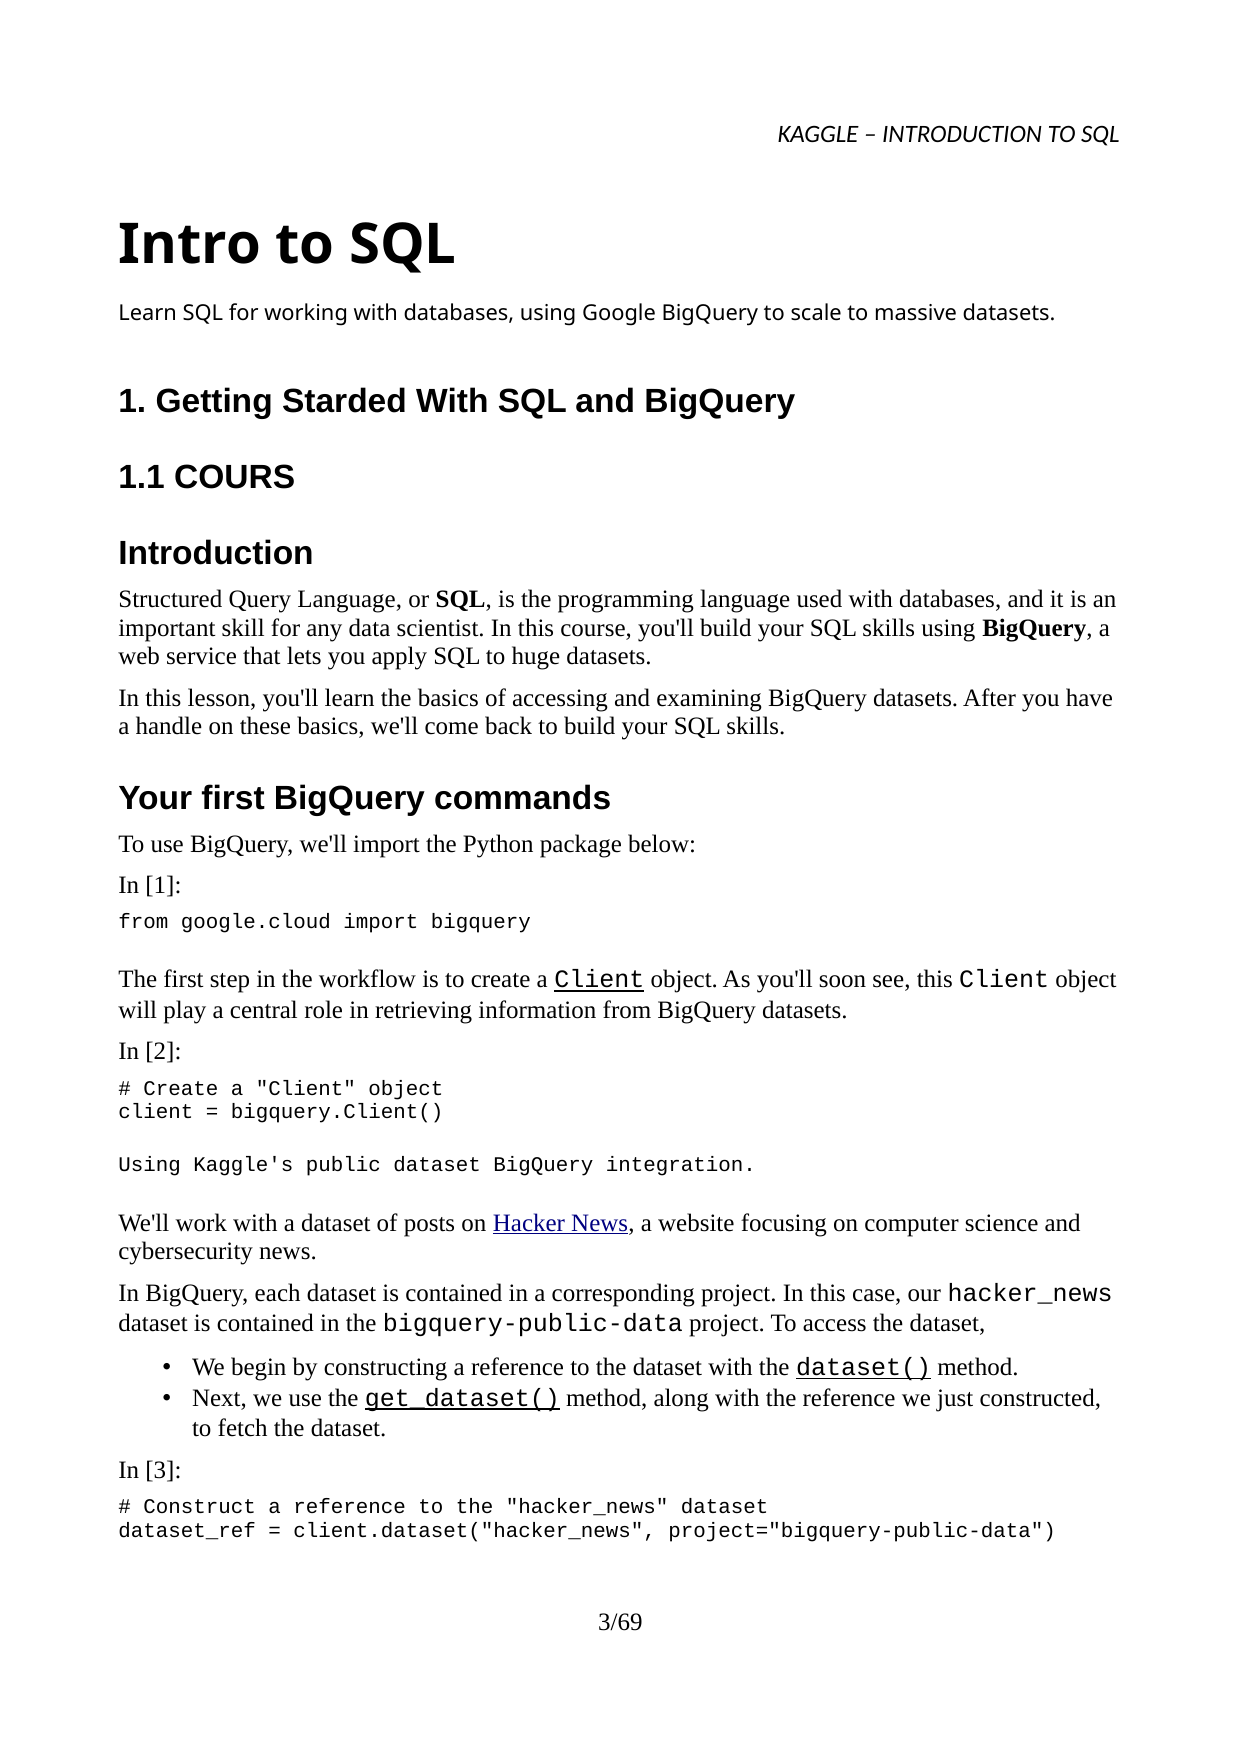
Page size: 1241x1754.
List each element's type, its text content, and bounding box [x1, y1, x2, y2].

text Structured Query Language, or SQL, is the programming language used with databases, and it is an important skill for any data scientist. In this course, you'll build your SQL skills using BigQuery, a web service that lets you apply SQL to huge datasets. [118, 584, 1122, 670]
text client = bigquery.Client() [118, 1101, 1122, 1125]
list Next, we use the get_dataset() method, along with the reference we just constructed, to fetch the dataset. [162, 1383, 1122, 1442]
text Learn SQL for working with databases, using Google BigQuery to scale to massive datasets. [118, 292, 1122, 327]
text We'll work with a dataset of posts on Hacker News, a website focusing on computer science and cybersecurity news. [118, 1208, 1122, 1265]
subtitle 1. Getting Starded With SQL and BigQuery [118, 380, 1122, 419]
text Using Kaggle's public dataset BigQuery integration. [118, 1154, 1122, 1178]
text from google.cloud import bigquery [118, 911, 1122, 935]
subtitle Intro to SQL [118, 203, 1122, 280]
text # Construct a reference to the "hacker_news" dataset [118, 1496, 1122, 1519]
text To use BigQuery, we'll import the Python package below: [118, 829, 1122, 857]
text In BigQuery, each dataset is contained in a corresponding project. In this case, our hacker_news dataset is contained in the bigquery-public-data project. To access the dataset, [118, 1278, 1122, 1339]
text In [3]: [118, 1455, 1122, 1483]
subtitle Introduction [118, 533, 1122, 571]
text In this lesson, you'll learn the basics of accessing and examining BigQuery datasets. After you have a handle on these basics, we'll come back to build your SQL skills. [118, 683, 1122, 740]
text In [2]: [118, 1036, 1122, 1065]
subtitle Your first BigQuery commands [118, 778, 1122, 816]
text dataset_ref = client.dataset("hacker_news", project="bigquery-public-data") [118, 1519, 1122, 1543]
subtitle 1.1 COURS [118, 457, 1122, 495]
list We begin by constructing a reference to the dataset with the dataset() method. [162, 1352, 1122, 1383]
text In [1]: [118, 870, 1122, 899]
text # Create a "Client" object [118, 1078, 1122, 1101]
text The first step in the workflow is to create a Client object. As you'll soon see, this Client object will play a central role in retrieving information from BigQuery datasets. [118, 964, 1122, 1024]
